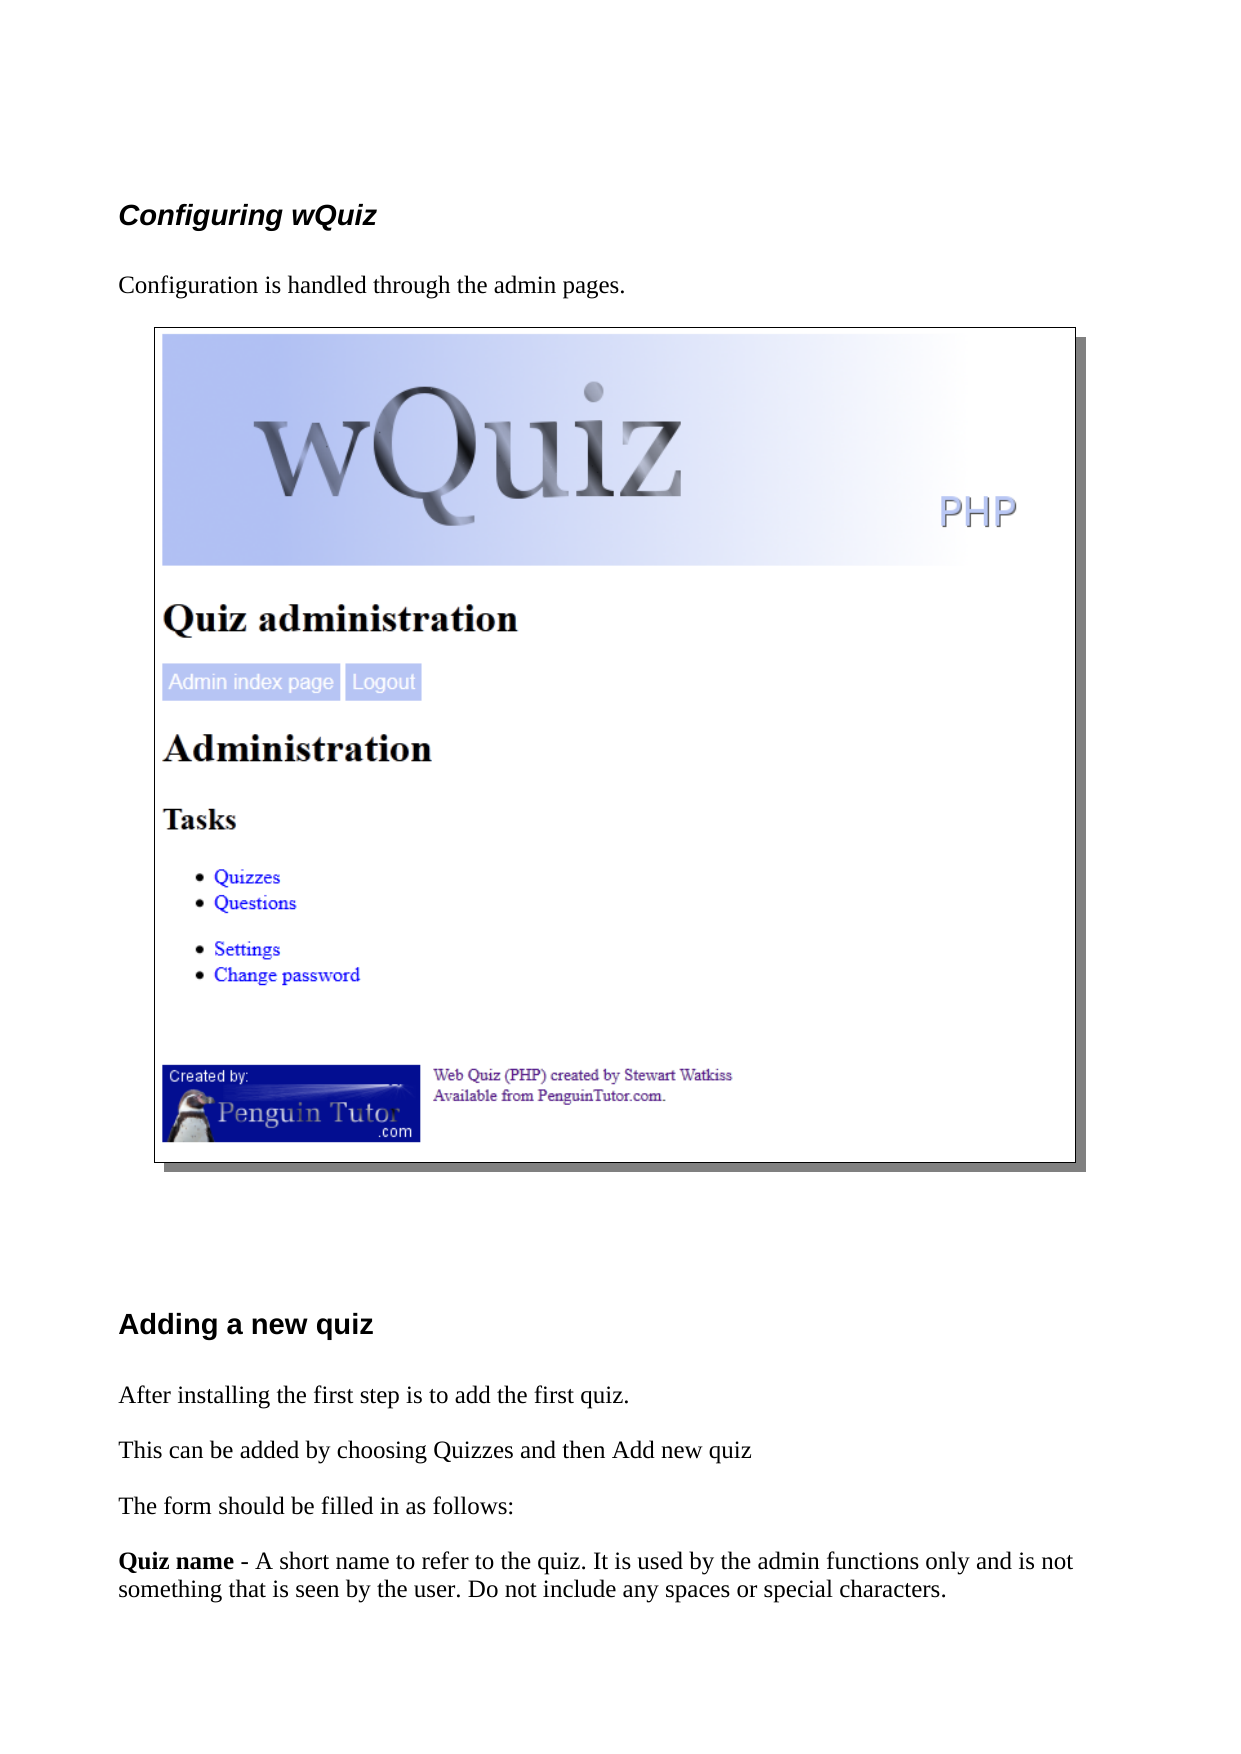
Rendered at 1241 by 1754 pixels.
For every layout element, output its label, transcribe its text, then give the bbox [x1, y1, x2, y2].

subtitle Adding a new quiz [118, 1308, 1122, 1341]
text This can be added by choosing Quizzes and then Add new quiz [118, 1436, 1122, 1464]
text The form should be filled in as follows: [118, 1492, 1122, 1519]
text Quiz name - A short name to refer to the quiz. It is used by the admin functions only and is not something that is seen by the user. Do not include any spaces or special characters. [118, 1547, 1122, 1603]
picture [157, 329, 1073, 1159]
text Configuration is handled through the admin pages. [118, 271, 1122, 299]
text After installing the first step is to add the first quiz. [118, 1381, 1122, 1409]
subtitle Configuring wQuiz [118, 198, 1122, 231]
